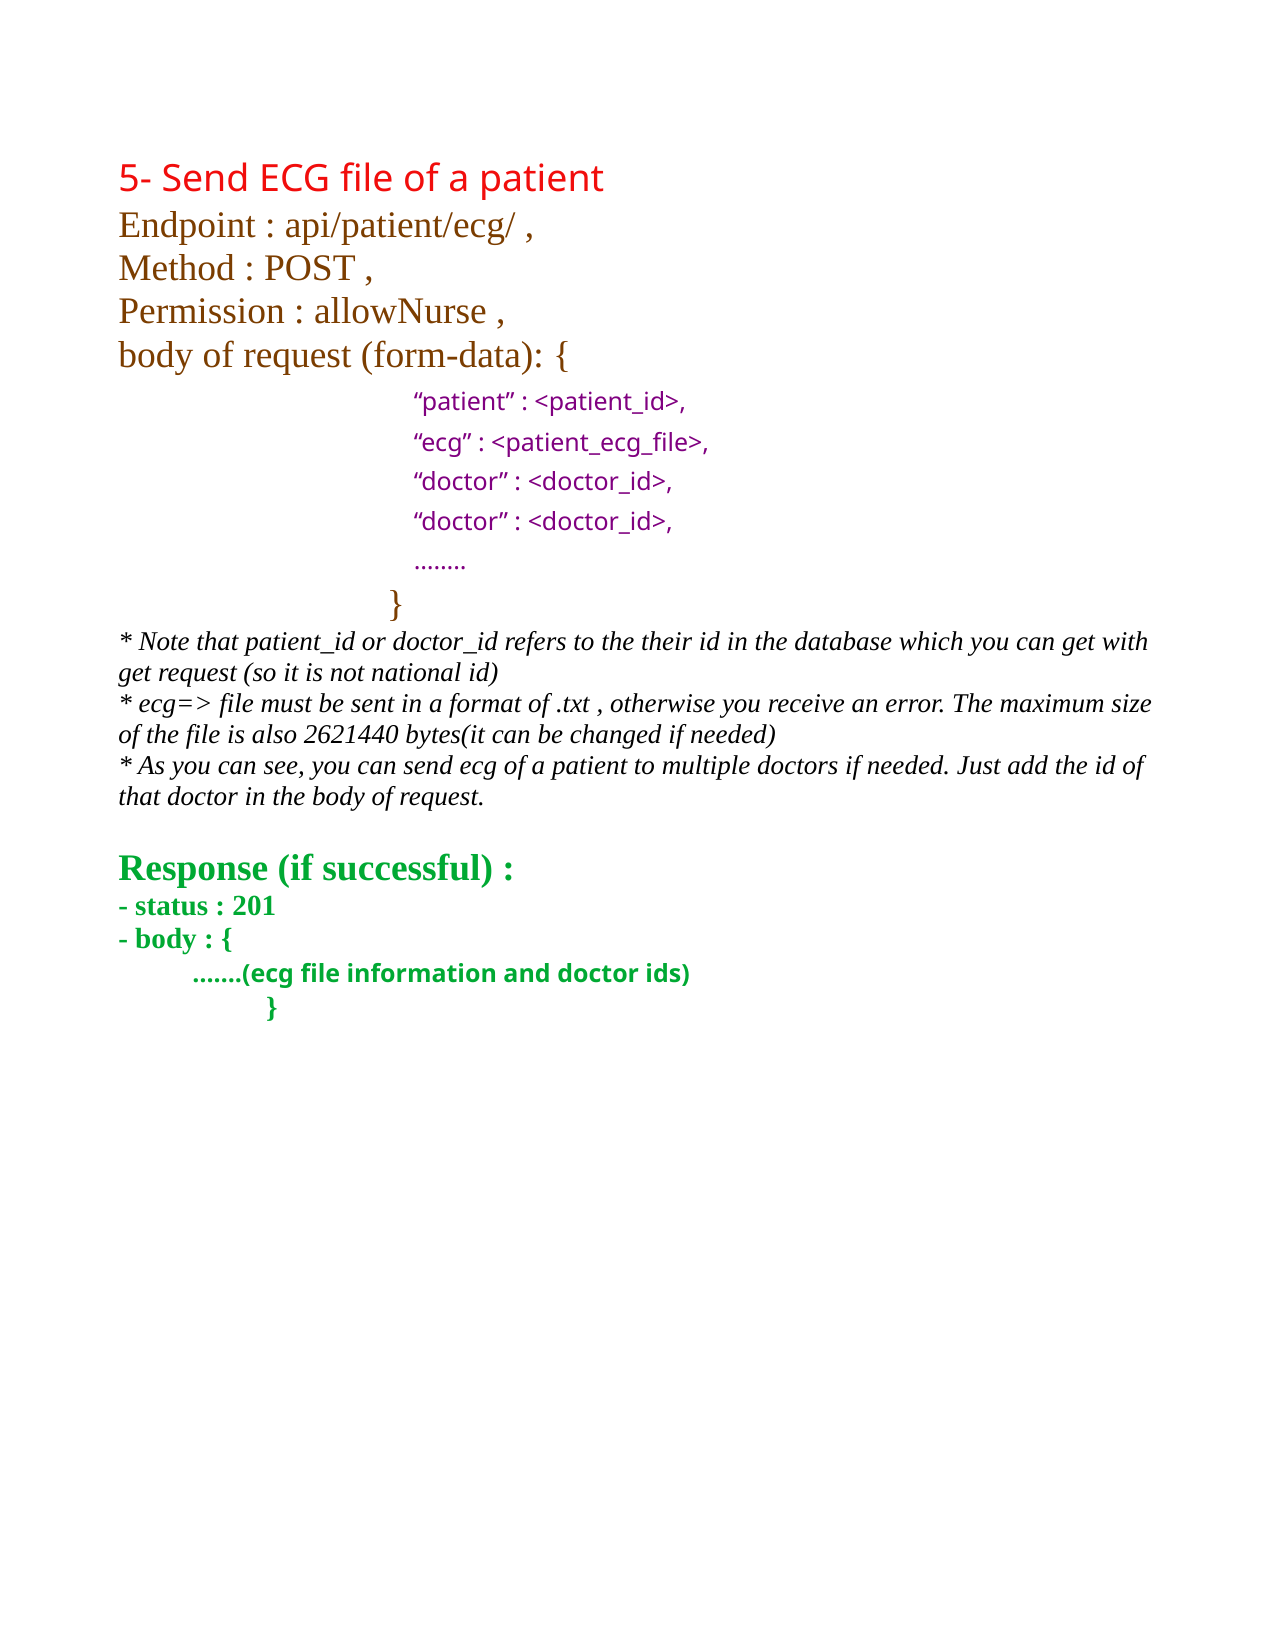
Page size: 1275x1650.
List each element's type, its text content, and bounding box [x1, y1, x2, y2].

text * As you can see, you can send ecg of a patient to multiple doctors if needed. Just add the id of that doctor in the body of request. [118, 749, 1157, 811]
text body of request (form-data): { [118, 332, 1157, 375]
text } [118, 581, 1157, 624]
text …….(ecg file information and doctor ids) [118, 955, 1157, 990]
text …….. [118, 542, 1157, 576]
text Method : POST , [118, 246, 1157, 289]
text “doctor” : <doctor_id>, [118, 503, 1157, 537]
text * ecg=> file must be sent in a format of .txt , otherwise you receive an error. The maximum size of the file is also 2621440 bytes(it can be changed if needed) [118, 687, 1157, 749]
text “patient” : <patient_id>, [118, 375, 1157, 418]
text 5- Send ECG file of a patient [118, 152, 1157, 203]
text - status : 201 [118, 888, 1157, 922]
text * Note that patient_id or doctor_id refers to the their id in the database which you can get with get request (so it is not national id) [118, 624, 1157, 687]
text Permission : allowNurse , [118, 289, 1157, 332]
text “doctor” : <doctor_id>, [118, 464, 1157, 498]
text Response (if successful) : [118, 845, 1157, 888]
text - body : { [118, 922, 1157, 955]
text Endpoint : api/patient/ecg/ , [118, 203, 1157, 246]
text “ecg” : <patient_ecg_file>, [118, 425, 1157, 459]
text } [118, 990, 1157, 1023]
